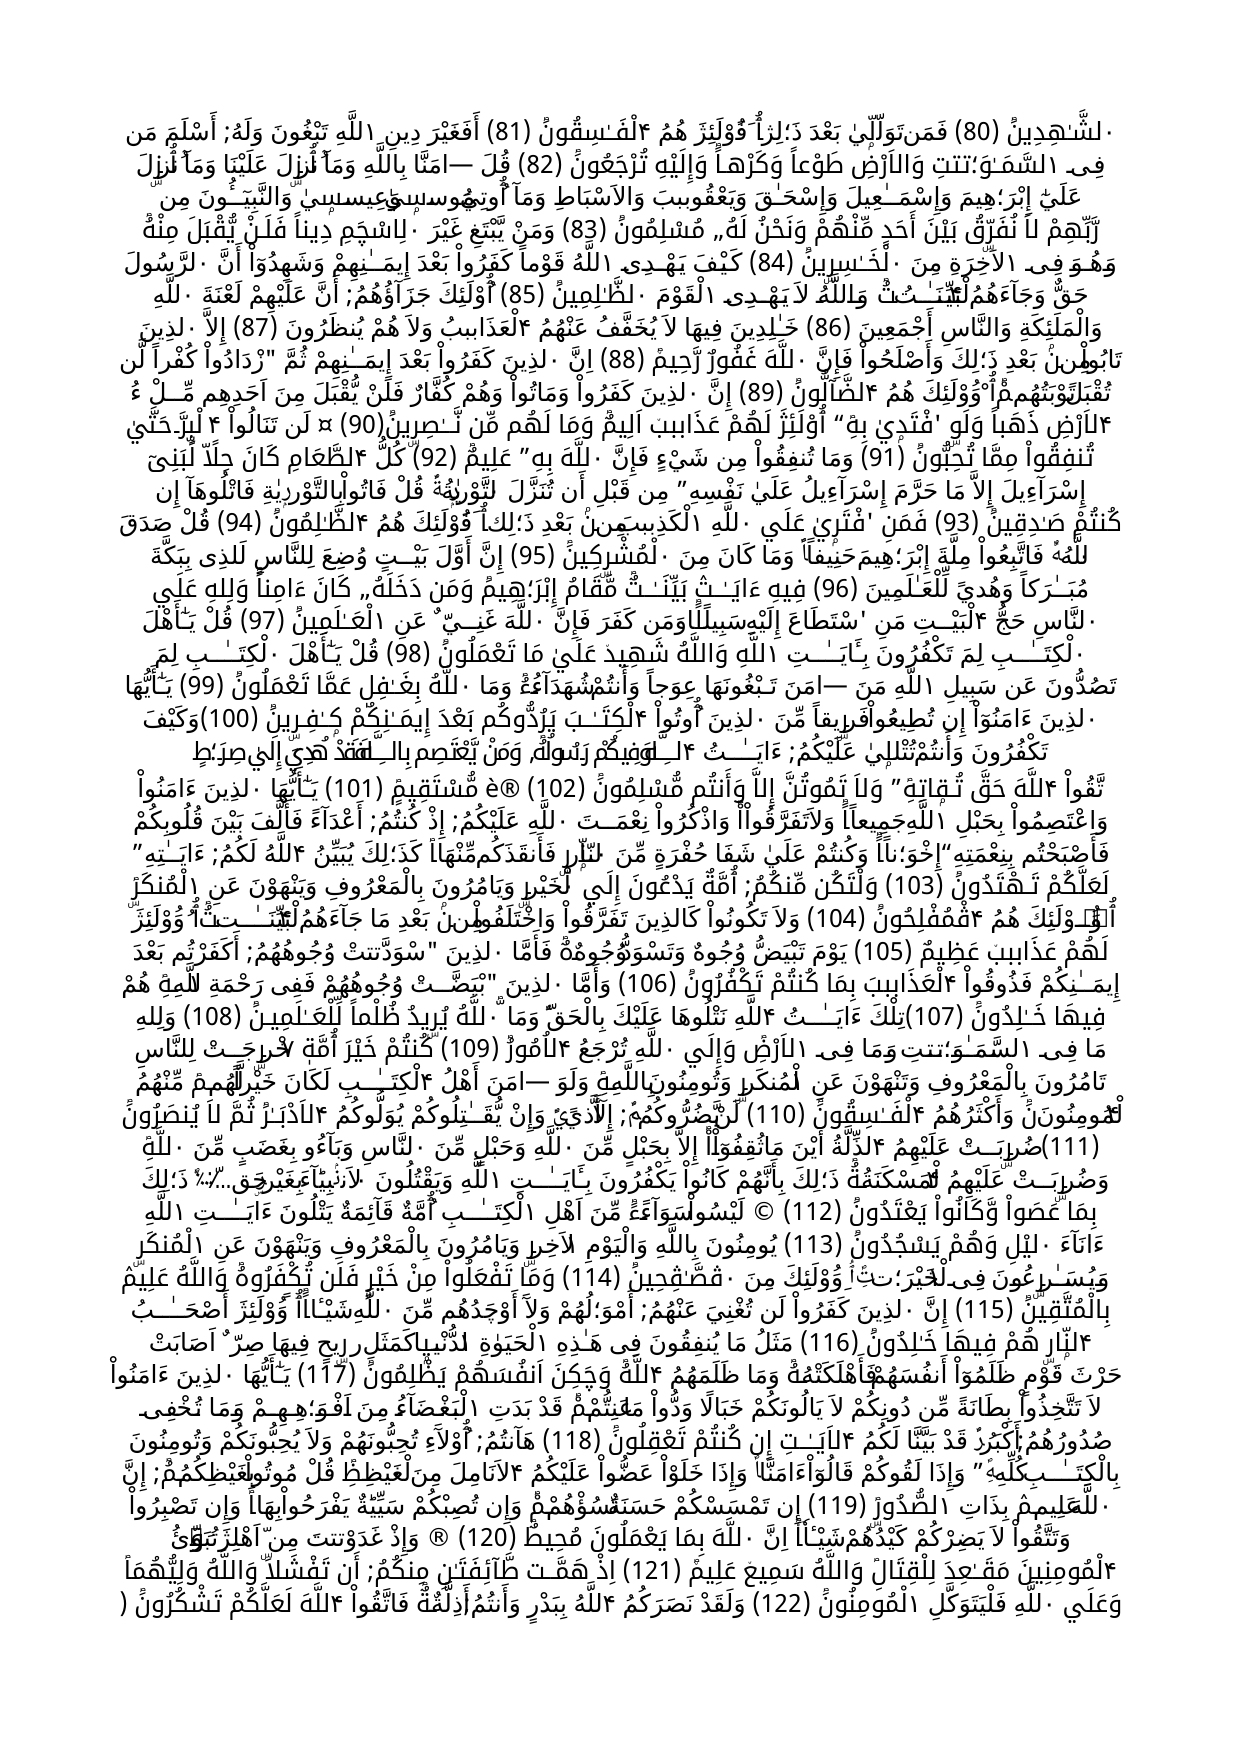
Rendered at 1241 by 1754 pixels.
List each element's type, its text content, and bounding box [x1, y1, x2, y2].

text بِسْمِ ۱للَّهِ ۱لرَّحْمَـٰنِ ۱لرَّحِيمِ أَلَٓـم؋ّٓؐ ۰للَّهُ لآَ إِچَهَ إِلاَّ هُوَؐ ۰لْحَيُّ ۴لْقَيُّومُ (1) نَزَّلَ عَلَيْكَ ۰لْكِتَــٰــبَ بِالْحَقِّ مُصَدِّقاً لِّمَا بَيْنَ يَدَيْهِؐ وَأَنزَلَ ۰لتَّوْرۭيٰةَ وَالِانجِيلَ (2) مِن قَبْـلُ هُديً لِّلنَّاسِ وَأَنزَلَ ۰لْفُرْقَانَؐ (3) إِنَّ ۰لذِينَ كَفَرُواْ بِـَٔايَــٰــتِ ۱للَّهِ لَهُمْ عَذَابٌ شَدِيدٌؐ وَاللَّهُ عَزۣيزٌ ذُو èنتِقَامٖؐ (4) ® اِنَّ ۰للَّهَ لاَ يَخْفۭيٰ عَلَيْهِ شَىْءٌ فِى ۱لاَرْضِ وَلاَ فِى ۱لسَّمَآءِؐ (5) هُوَ ۰ﻟ﮲ يُصَوّۣرُكُمْ فِى ۱لاَرْحَامِ كَيْفَ يَشَآءُؐ لآَ إِچَهَ إِلاَّ هُوَؐ ۰لْعَزۣيزُ ۴لْحَكِيمُؐ (6) هُوَ ۰ﻟـذِىٓ أَنزَلَ عَلَيْكَ ۰لْكِتَــٰــبَ مِنْهُؐ ءَايَــٰــتٌ مُّحْكَمَــٰــت٘ هُنَّ ٱُمُّ ۴لْكِتَــٰــبِ وَٱُخَرُ مُتَشَــٰبِهَــٰــتٌؐ فَأَمَّا ۰لذِينَ فِى قُلُوبِهِمْ زَيْغٌ فَيَتَّبِعُونَ مَا تَشَــٰبَهَ مِنْهُ èبْتِغَآءَ ۰لْفِتْنَةِ وَابْتِغَآءَ تَاوۣيلِهِؐ” وَمَايَعْلَمُ تَاوۣيلَهُ; إِلاَّ ۰للَّهُؐ وَالرَّ؛سِخُونَ فِى ۱لْعِلْمِ يَقُولُونَ ءَامَنَّا بِهِ” كُلٌّ مِّنْ عِندِ رَبِّنَاؐ وَمَا يَذَّكَّرُ إِلٓاَّ ٱُوْلُواْ ۴لاَلْبَــٰــبِؐ (7) رَبَّنَا لاَ تُزۣغْ قُلُوبَنَا بَعْدَ إِذْ هَدَيْتَنَا وَهَبْ لَنَا مِن لَّدُنكَ رَحْمَةٗؐ اِنَّكَ أَنــتَ ۰لْوَهَّابُؐ (8) رَبَّنَآ إِنَّكَ جَامِعُ ۴لنَّاسِ لِيَوْمٍ لاَّ رَيْبَ فِيهِؐ إِنَّ ۰للَّهَ لاَ يُخْلِفُ ۴لْمِيعَادَؐ (9) إِنَّ ۰لذِينَ كَفَرُواْ لَن تُغْنِيَ عَنْهُمُ; أَمْوَ؛لُهُمْ وَلآَ أَوْچَدُهُم مِّنَ ۰للَّهِ شَيْـٔاًؐ وَٱُوْلَئِكَ هُمْ وَقُودُ ۴لنّۭارۣ (10) كَدَأْبِ ءَالِ فِرْعَوْنَؐ وَالذِينَ مِن قَبْلِهِمْ كَذَّبُواْ بِـَٔايَــٰتِنَا فَأَخَذَهُمُ ۴للَّهُ بِذُنُوبِهِمْؐ وَاللَّهُ شَدِيدُ ۴لْعِقَابِؐ (11) قُل لِّلذِينَ كَفَرُواْ سَتُغْلَبُونَ وَتُحْشَرُونَ إِلَيٰ جَهَنَّمَؐ وَبِيـسَ ۰لْمِهَادُؐ (12) قَدْ كَانَ لَكُمُ; ءَايَةٌ فِى فِيؕتَيْنِ 'لْتَقَتَاؐ فِيؕةٌ تُقَــٰتِلُ فِى سَبِيـلِ ۱للَّهِ وَٱُخْرۭيٰ كَافِرَةٌ تَرَوْنَهُم مِّثْلَيْهِمْ رَأْيَ ۰لْعَيْنِؐ وَاللَّهُ يُوَ۬يِّدُ بِنَصْرۣهِ” مَنْ يَّشَآءُؐ ﹹنَّ فِى ذَ؛لِكَ لَعِبْرَةً لُءِّوْلِى ۱لاَبْصۭـٰـرۣؐ (13) زُيِّنَ لِلنَّاسِ حُبُّ ۴لشَّهَوَ؛تتتِ مِنَ ۰لنِّسَآءِ وَالْبَنِينَ وَالْقَنَــٰطِيرۣ ۱لْمُقَنطَرَةِ مِنَ ۰لذَّهَــبِ وَالْفِضَّةِ وَالْخَيْلِ ۱لْمُسَوَّمَةِ وَالاَنْعَــٰمِ وَالْحَرْثِؐ ذَ؛لِژَ مَتَــٰعُ ۴لْحَـيَـوٰةِ ۱لدُّنْـيۭـاؐ وَاللَّهُ عِندَهُ„ حُسْنُ ۴لْمَــَٔـابببِؐ (14) ¤ قُلَ اَوْ°نَبِّيؖكُم بِخَيْرٍ مِّن ذَ؛لِكُمْؐ لِلذِينَ "تَّقَوْاْ عِندَ رَبِّهِمْ جَنَّــٰـــتٌ تَجْرۣى مِن تَحْتِهَا ۰لاَنْهَــٰرُ خَــٰلِدِينَ فِيهَا وَأَزْوَ؛جٌ مُّطَهَّرَةٌ وَرۣضْوَ؛نٌ مِّنَ ۰للَّهِؐ وَاللَّهُ بَصِيرٛ بِالْعِبَادِؐ (15) ۱لذِينَ يَقُولُونَ رَبَّنَآ إِنَّنَآ ءَامَنَّا فَاغْفِرْ لَنَا ذُنُوبَنَا وَقِنَا عَذَابَ ۰لنّۭارۣؐ (16) ۱لصَّــٰبِرۣينَ وَالصَّــٰدِقِينَ وَالْقَــٰنِتِينَ وَالْمُنفِقِينَ وَالْمُسْتَغْفِـرۣينَ بِالاَسْحۭارۣؐ (17) شَهِدَ ۰للَّهُ أَنَّهُ„ لآَ إِچَهَ إِلاَّ هُوَ وَالْمَلَئِكَةُ وَٱُوْلُواْ ۴لْعِلْمِ قَآئِماَۢ بِالْقِسْطِؐ لآَ إِچَهَ إِلاَّ هُوَؐ ۰لْعَزۣيزُ ۴لْحَكِيمُؐ (18) إِنَّ ۰لدِّينَ عِندَ ۰للَّهِ ۱لِاسْچَمُؐ وَمَا "خْتَلَفَ ۰لذِينَ ٱُوتُواْ ۴لْكِتَــٰــبَ إِلاَّ مِنۢ بَعْدِ مَا جَآءَهُمُ ۴لْعِلْمُؐ بَغْياَۢ بَيْنَهُمْؐ وَمَنْ يَّكْفُرْ بِـَٔايَــٰــتِ ۱للَّهِ فَإِنَّ ۰للَّهَ سَرۣيعُ ۴لْحِسَابببِؐ (19) فَإِنْ حَآجُّوكَ فَقُلَ اَسْلَمْــتُ وَجْهِيَ لِلهِ وَمَنِ 'تَّبَعَنِؐ” وَقُل لِّلذِينَ ٱُوتُواْ ۴لْكِتَــٰــبَ وَالاُمِّيِّـﯧنَ ءَآسْلَمْتُمْؐ فَإِنَ اَسْلَمُواْ فَقَدِ 'هْتَدَواْؐ وَّإِن تَوَلَّوْاْ فَإِنَّمَا عَلَيْكَ ۰لْبَچَغُؐ وَاللَّهُ بَصِيرٛ بِالْعِبَادِؐ (20) إِنَّ ۰لذِينَ يَكْفُرُونَ بِـَٔايَــٰــتِ ۱للَّهِ وَيَقْتُلُونَ ۰لنَّبِيٓــٕـﯧنَ بِغَيْرۣ حَقٍّ وَيَقْتُلُونَ۰لذِينَ يَامُرُونَ بِالْقِسْطِ مِنَ ۰لنَّاسِ فَبَشِّرْهُم بِعَذَابٖ اَلِيمٖؐ (21) ۷وْلَئِكَ ۰لذِينَ حَبِطَــتَ اَعْمَـٰلُهُمْ فِى ۱لدُّنْيۭا وَالاَخِرَةِؐ وَمَا لَهُم مِّن نَّــٰصِرۣينَؐ (22) ® أَلَمْ تَرَ إِلَي ۰لذِينَ ٱُوتُواْ نَصِيباً مِّنَ ۰لْكِتَــٰــبِ يُدْعَوْنَ إِلَيٰ كِتَــٰــبِ ۱للَّهِ ڤِيَحْكُمَ بَيْنَهُمْ ثُمَّ يَتَوَلّۭيٰ فَرۣيقٌ مِّنْهُمْ وَهُم مُّعْرۣضُونَؐ (23) ذَ؛لِكَ بِأَنَّهُمْ قَالُواْ لَن تَمَسَّنَا ۰لنَّارُ إِلٓاَّ أَيَّاماً مَّعْدُودَ؛تتتٍ وَغَرَّهُمْ فِى دِينِهِم مَّا كَانُواْ يَفْتَرُونَؐ (24) فَكَيْفَ إِذَا جَمَعْنَــٰهُمْ لِيَوْمٍ لاَّ رَيْــبَ فِيهِ وَوُفِّيَــتْ كُلُّ نَفْسٍ مَّا كَسَبَــتْ وَهُمْ لاَ يُظْلَمُونَؐ (25) قُلِ ۱للَّهُمَّ مَـٰلِكَ ۰لْمُلْكِ تُوتِى ۱لْمُلْكَ مَن تَشَآءُ وَتَنزۣعُ ۴لْمُلْژَ مِمَّن تَشَآءُ وَتُعِزُّ مَن تَشَآءُ وَتُذِلُّ مَن تَشَآءُ بِيَدِكَ ۰لْخَيْرُؐ إِنَّكَ عَلَيٰ كُلِّ شَيْءٍ قَدِيرٌؐ (26) تُولِـجُ ۴ليْلَ فِى ۱لنَّهۭارۣ وَتُولِـجُ ۴لنَّهَارَ فِى ۱ليْلِ وَتُخْرۣجُ ۴لْحَيَّ مِنَ ۰لْمَيِّــتِ وَتُخْرۣجُ ۴لْمَيِّــتَ مِنَ ۰لْحَيِّ وَتَرْزُقُ مَن تَشَآءُ بِغَيْرۣ حِسَابببٍؐ (27) لاَّ يَتَّخِذِ ۱لْمُومِنُونَ ۰لْكۭـٰفِـرۣينَ أَوْلِيَآءَ مِن دُونِ ۱لْمُومِنِينَؐ وَمَنْ يَّفْعَلْ ذَ؛لِكَ فَلَيْسَ مِنَ ۰للَّهِ فِى شَيْءٖ اِلٓاَّ أَن تَـتَّـقُواْ مِنْهُمْ تُـقۭـيٰةًؐ وَيُحَــذِّرُكُـمُ ۴للَّهُ نَـفْـسَهُؐ,وَإِلَي ۰للَّهِ ۱لْمَصِيرُؐ (28) قُلِ اِن تُخْفُواْ مَا فِى صُدُورۣكُمُ; أَوْ تُبْدُوهُ يَعْلَمْهُ ۴للَّهُؐ وَيَعْلَمُ مَا فِى ۱لسَّمَـٰوَ؛تِ وَمَا فِى ۱لاَرْضِؐ وَاللَّهُ عَلَيٰ كُلِّ شَيْءٍ قَدِيرٌؐ (29) يَوْمَ تَجِدُ كُلُّ نَفْسٍ مَّا عَمِلَتْ مِنْ خَيْرٍ مُّحْضَراًؐ وَمَا عَمِلَــتْ مِن سُوٓءٍ تَوَدُّ لَوَ اَنَّ بَيْنَهَا وَبَيْنَهُ; أَمَداَۢ بَعِيداًؐ وَيُحَذِّرُكُمُ ۴للَّهُ نَفْسَهُؐ, وَاللَّهُ رَءُوفٛ بِالْعِبَادِؐ (30) قُلِ اِن كُنتُمْ تُحِبُّونَ ۰للَّهَ فَاتَّبِعُونِى يُحْبِبْكُمُ ۴للَّهُ وَيَغْفِرْ لَكُمْ ذُنُوبَكُمْؐ وَاللَّهُ غَفُورٌ رَّحِيمٌؐ (31) قُلَ اَطِيعُواْ ۴للَّهَ وَالرَّسُولَؐ فَإِن تَوَلَّوْاْ فَإِنَّ ۰للَّهَ لاَ يُحِــبُّ ۴لْكۭـٰفِـرۣينَؐ (32) © إِنَّ ۰للَّهَ "صْطَفۭيٰٓ ءَادَمَ وَنُوحاً وَءَالَ إِبْرَ؛هِيمَ وَءَالَ عِمْرَ؛نَ عَلَي ۰لْعَـٰلَمِينَ (33) ذُرّۣيَّةَۢ بَعْضُهَا مِنۢ بَعْضٍؐ وَاللَّهُ سَمِيع٘ عَلِيم٘ؐ (34) اِذْ قَالَــتِ 'مْرَأَتتتُ عِمْرَ؛نَ رَبِّ إِنِّى نَذَرْتُ لَكَ مَا فِى بَطْنِى مُحَرَّراً فَتَقَبَّلْ مِنِّيَؐ إِنَّكَ أَنتَ ۰لسَّمِيعُ ۴لْعَلِيمُؐ (35) فَلَمَّا وَضَعَتْهَا قَالَــتْ رَبببِّ إِنِّى وَضَعْتُهَآ ٱُنثۭيٰ وَاللَّهُ أَعْلَمُ بِمَا وَضَعَــتْؐ وَلَيْسَ ۰لذَّكَرُ كَالاُنثۭيٰؐ وَإِنِّى سَمَّيْتُهَا مَرْيَمَؐ وَإِنِّيَ ٱُعِيذُهَا بِكَ وَذُرّۣيَّتَهَا مِنَ ۰لشَّيْطَـٰنِ ۱لرَّجِيمِؐ (36) فَتَقَبَّلَهَا رَبُّهَا بِقَبُولٖ حَسَنٍ وَأَنۢبَتَهَا نَبَاتاٗ حَسَناًؐ وَكَفَلَهَا زَكَرۣيَّآءُؐ كُلَّمَا دَخَلَ عَلَيْهَا زَكَرۣيَّآءُ ۴ڤْمِحْرَابببَ وَجَدَ عِندَهَا رۣزْقاًؐ قَالَ يَـٰمَرْيَمُ أَنّۭيٰ لَكِ هَـٰذَاؐ قَالَتْ هُوَ مِنْ عِندِ ۱للَّهِؐ إِنَّ ۰للَّهَ يَرْزُقُ مَنْ يَّشَآءُ بِغَيْرۣ حِسَابببٖؐ (37) هُنَالِكَ دَعَا زَكَرۣيَّآءُ رَبَّهُؐ, قَالَ رَبببِّ هَــبْ لِى مِن لَّدُنكَ ذُرّۣيَّةً طَيِّبَةٗ اِنَّكَ سَمِيعُ ۴لدُّعَآءِؐ (38) فَنَادَتْهُ ۴لْمَلَئِكَةُ وَهُوَ قَآئِمٌ يُصَلِّى فِى ۱ڤْمِحْرَابِ أَنَّ ۰للَّهَ يُبَشِّرُكَ بِيَحْيۭيٰ مُصَدِّقاَۢ بِكَلِمَةٍ مِّنَ ۰للَّهِ وَسَيِّداً وَحَصُوراً وَنَبِيٓـــٔاً مِّنَ ۰ڤصَّـٰڤِحِينَؐ (39) قَالَ رَبِّ أَنّۭيٰ يَكُونُ لِى غُچَمٌ وَقَدْ بَلَغَنِيَ ۰لْكِبَرُ وَامْرَأَتِى عَاقِرٌؐ قَالَ كَذَ؛لِكَؐ ۰للَّهُ يَفْعَلُ مَا يَشَآءُؐ (40) قَالَ رَبببِّ 'جْعَل لِّيَ ءَايَةًؐ قَالَ ءَايَتُكَ أَلاَّ تُكَلِّمَ ۰لنَّاسَ ثَـچَثَةَ أَيَّامٖ اِلاَّ رَمْزاًؐ وَاذْكُر رَّبَّكَ كَثِيراً وَسَبِّحْ بِالْعَشِيِّ وَالِابْكۭــٰـرۣؐ (41) ® وَإِذْ قَالَــتِ ۱لْمَلَئِكَةُ يَــٰمَرْيَمُ إِنَّ ۰للَّهَ "صْطَفۭيٰكِ وَطَهَّرَكِ وَاصْطَفۭيٰكِ عَلَيٰ نِسَآءِ ۱لْعَـٰلَمِينَؐ (42) يَــٰمَرْيَمُ ۶قْنُتِى لِرَبِّكِ وَاسْجُدِى وَارْكَعِى مَعَ ۰لرَّ؛كِعِينَؐ (43) ذَ؛لِژَ مِنَ اَنۢبَآءِ ۱لْغَيْــبِ نُوحِيهِ إِلَيْكَؐ وَمَا كُنــتَ لَدَيْهِمُ; إِذْ يُلْقُونَ أَقْـچَـمَهُمُ; أَيُّهُمْ يَكْفُلُ مَرْيَمَؐ وَمَا كُنــتَ لَدَيْهِمُ; إِذْ يَخْتَصِمُونَ (44) إِذْ قَالَــتِ ۱لْمَلَئِكَةُ يَــٰمَرْيَمُ إِنَّ ۰للَّهَ يُبَشِّرُكِ بِكَلِمَةٍ مِّنْهُؐ èسْمُهُ ۴ڤْمَسِيحُ عِيسَي "بْنُ مَرْيَمَ وَجِيهاً فِى ۱لدُّنْيۭا وَالاَخِرَةِ وَمِنَ ۰لْمُقَرَّبِينَؐ (45) وَيُكَلِّمُ ۴لنَّاسَ فِى ۱لْمَهْدِ وَكَهْلًؐا وَمِنَ ۰ڤصَّـٰڤِحِيـنَؐ (46) قَالَتْ رَبببِّ أَنّۭيٰ يَكُونُ لِى وَلَدٌ وَلَمْ يَمْسَسْنِى بَشَرٌؐ قَالَ كَذَ؛لِكِؐ ۱للَّهُ يَخْلُقُ مَا يَشَآءُؐ ﹹذَا قَضۭـيٰٓ أَمْراً فَإِنَّمَا يَقُولُ لَهُ„ كُنؐ فَيَكُونُؐ (47) وَيُعَلِّمُهُ ۴لْكِتَــٰــبَ وَالْحِكْمَةَ وَالتَّوْرۭيٰةَ وَالِانجِيلَ وَرَسُولٗا اِلَيٰ بَنِىٓ إِسْرَآءِيلَ أَنِّى قَدْ جِيؔتُكُم بِـَٔايَةٍ مِّن رَّبِّكُمُؐ; إِنِّيَ أَخْلُقُ لَكُم مِّـنَ ۰لطِّينِ كَهَيْـَٔةِ ۱لطَّيْرۣ فَأَنفُخُ فِيهِ فَيَــكُونُ طَـٰٓئِــراَۢ بِـإِذْنِ ۱للَّهِؐ وَٱُبْــرۣىُٔ ۴لاَكْــمَــهَ وَالاَبْرَصَ وَٱُحْىِ ۱لْمَوْتۭيٰ بِإِذْنِ ۱للَّهِؐ وَٱُنَبِّيؖكُم بِمَا تَاكُلُونَ وَمَا تَدَّخِرُونَ فِى بُيُوتِكُمُؐ; إِنَّ فِى ذَ؛لِكَ ءَلاَيَةً لَّكُمُ; إِن كُنتُم مُّومِنِينَؐ (48) وَمُصَدِّقاً لِّمَا بَيْنَ يَدَيَّ مِنَ ۰لتَّوْرۭيٰةِ وَ لُءِحِلَّ لَكُم بَعْضَ ۰ﻟ﮲ حُرّۣمَ عَلَيْكُمْؐ وَجِيؔتُكُم بِـــَٔايَةٍ مِّن رَّبِّكُمْؐ فَاتَّقُواْ ۴للَّهَ وَأَطِيعُونِؐ (49) إِنَّ ۰للَّهَ رَبِّى وَرَبُّكُمْ فَاعْبُدُوهُؐ هَـٰذَا صِرَ؛طٌ مُّسْتَقِيمٌؐ (50) ¥ فَلَمَّآ أَحَسَّ عِيسۭيٰ مِنْهُمُ ۴لْكُفْرَ قَالَ مَنَ اَنصَارۣيَ إِلَي ۰للَّهِؐ قَالَ ۰لْحَوَارۣيُّونَ نَحْنُ أَنصَارُ ۴للَّهِؐ ءَامَنَّا بِاللَّهِ وَاشْهَدْ بِأَنَّا مُسْلِمُونَؐ (51) رَبَّـنَـآ ءَامَنَّا بِمَــآ أَنزَلْــتَ وَاتَّبَعْنَا ۰لرَّسُولَ فَاكْتُبْنَا مَعَ ۰لشَّـٰهِدِينَؐ (52) وَمَكَرُواْ وَمَكَرَ ۰للَّهُؐ وَاللَّهُ خَيْرُ ۴لْمَـٰكِرۣينَؐ (53) إِذْ قَالَ ۰للَّهُ يَـٰعِيسۭيٰٓ إِنِّى مُتَوَفِّيكَ وَرَافِعُكَ إِلَيَّ وَمُطَهِّرُكَ مِنَ ۰لذِينَ كَفَرُواْؐ وَجَاعِلُ ۴لذِينَ "تَّبَعُوكَ فَوْقَ ۰لذِينَ كَفَرُوٓاْ إِلَيٰ يَوْمِ ۱لْقِيَــٰمَةِؐ ثُمَّ إِلَيَّ مَرْجِعُكُمْ فَأَحْكُمُ بَيْنَكُمْ فِيمَا كُنتُمْ فِيهِ تَخْتَلِفُونَؐ (54) فَأَمَّا ۰لذِينَ كَفَرُواْ فَٱُعَذِّبُهُمْ عَذَاباً شَدِيداً فِى ۱لدُّنْيۭا وَالاَخِرَةِؐ وَمَا لَهُم مِّن نَّــٰصِرۣينَؐ (55) وَأَمَّا ۰لذِينَ ءَامَنُواْ وَعَمِلُواْ ۴ڤصَّـٰڤِحَـٰــتِ فَنُوَفِّيهِمُ; ٱُجُورَهُمْؐ وَاللَّهُ لاَ يُحِــبُّ ۴لظَّـٰلِمِينَؐ (56) ذَ؛لِكَ نَتْلُوهُ عَلَيْكَ مِنَ ۰لاَيَــٰــتِ وَالذِّكْرۣ ۱لْحَكِيمِؐ (57) إِنَّ مَثَلَ عِيسۭيٰ عِندَ ۰للَّهِ كَمَثَلِ ءَادَمَؐ خَلَقَهُ„ مِن تُرَابببٍ ثُمَّ قَالَ لَهُ„ كُنؐ فَيَكُونُؐ (58) ۴لْحَقُّ مِن رَّبِّژَؐ فَلاَ تَكُن مِّنَ ۰لْمُمْتَرۣينَؐ (59) فَمَنْ حَآجَّكَ فِيهِ مِنۢ بَعْدِ مَا جَآءَكَ مِنَ ۰لْعِلْمِ فَقُلْ تَعَالَوْاْ نَدْعُ أَبْنَآءَنَا وَأَبْنَآءَكُمْ وَنِسَآءَنَا وَنِسَآءَكُمْ وَأَنفُسَنَا وَأَنفُسَكُمْ ثُمَّ نَبْتَهِلْ فَنَجْعَل لَّعْنَــتَ ۰للَّهِ عَلَي ۰لْكَـٰذِبِينَؐ (60) إِنَّ هَــٰذَا لَهُوَ ۰لْقَصَصُ ۴لْحَقُّؐ وَمَا مِنِ اِچَهٖ اِلاَّ ۰للَّهُؐ وَإِنَّ ۰للَّهَ لَهُوَ ۰لْعَزۣيزُ ۴لْحَكِيمُؐ (61) فَإِن تَوَلَّوْاْ فَإِنَّ ۰للَّهَ عَلِيمٛ بِالْمُفْسِدِينَؐ (62) ® قُلْ يَـٰٓأَهْلَ ۰لْكِتَــٰــبِ تَعَالَوۣاْ اِلَيٰ كَلِمَةٍ سَوَآءٙ بَيْنَنَا وَبَيْنَكُمُ; أَلاَّ نَعْبُدَ إِلاَّ ۰للَّهَ وَلاَ نُشْرۣژَ بِهِ” شَيْـٔاً وَلاَ يَتَّخِذَ بَعْضُنَا بَعْضاٗ اَرْبَاباً مِّن دُونِ ۱للَّهِؐ فَإِن تَوَلَّوْاْ فَقُولُواْ ۵شْهَدُواْ بِأَنَّا مُسْلِمُونَؐ (63) يَـٰٓأَهْلَ ۰لْكِتَـــٰـــبِ لِمَ تُحَآجُّونَ فِىٓ إِبْرَ؛هِيمَؐ وَمَآ ٱُنزۣلَــتِ ۱لتَّوْرۭيٰةُ وَالِانجِيلُ إِلاَّ مِنۢ بَعْدِهِؐ“ أَفَلاَ تَعْقِلُونَؐ (64) هَآنتُمْ هَـٰٓؤُلآَءِ حَـٰجَجْتُمْ فِيمَا لَكُم بِهِ” عِلْمٌ فَلِمَ تُحَآجُّونَ فِيمَا لَيْسَ لَكُم بِهِ” عِلْمٌؐ وَاللَّهُ يَعْلَمُؐ وَأَنتُمْ لاَ تَعْلَمُونَؐ (65) مَا كَانَ إِبْرَ؛هِيمُ يَهُودِيّاً وَلاَ نَصْرَانِيّاً وَچَكِن كَانَ حَنِيفاً مُّسْلِماًؐ وَمَا كَانَ مِنَ ۰لْمُشْرۣكِينَؐ (66) إِنَّ أَوْلَي ۰لنَّاسِ بِإِبْرَ؛هِيمَ لَلذِينَ "تَّبَعُوهُ وَهَـٰذَا ۰لنَّبِىٓءُ وَالذِينَ ءَامَنُواْؐ وَاللَّهُ وَلِيُّ ۴لْمُومِنِينَؐ (67) وَدَّتتت طَّآئِفَةٌ مِّنَ اَهْلِ ۱لْكِتَــٰــبِ لَوْ يُضِلُّونَكُمْؐ وَمَا يُضِلُّونَ إِلٓاَّ أَنفُسَهُمْ وَمَا يَشْعُرُونَؐ (68) يَـٰٓأَهْلَ ۰لْكِتَــٰــبِ لِمَ تَكْفُرُونَ بِـَٔايَــٰــتِ ۱للَّهِ وَأَنتُمْ تَشْهَدُونَؐ (69) يَـٰٓأَهْلَ ۰لْكِتَــٰــبِ لِمَ تَلْبِسُونَ ۰لْحَقَّ بِالْبَـٰطِلِ وَتَكْتُمُونَ ۰لْحَقَّ وَأَنتُمْ تَعْلَمُونَؐ (70) وَقَالَــت طَّآئِفَةٌ مِّنَ اَهْلِ ۱لْكِتَـٰــبِ ءَامِنُواْ بِاﻟـذِىٓ ٱُنزۣلَ عَلَي ۰لذِينَ ءَامَنُواْ وَجْهَ ۰لنَّهۭارۣ وَاكْفُرُوٓاْ ءَاخِرَهُ„ لَعَلَّهُمْ يَرْجِعُونَؐ (71) وَلاَ تُومِنُوٓاْ إِلاَّ لِمَن تَـبِعَ دِينَكُمْؐ قُلِ اِنَّ ۰لْهُدۭيٰ هُدَي ۰للَّهِ أَنْ يُّوتۭيٰٓ أَحَدٌ مِّثْلَ مَآ ٱُوتِيتُمُ; أَوْ يُحَآجُّوكُمْ عِندَ رَبِّكُمْؐ قُلِ اِنَّ ۰لْفَضْلَ بِيَدِ ۱للَّهِؐ يُوتِيهِ مَنْ يَّشَآءُؐ وَاللَّهُ وَ؛سِع٘ عَلِيمٌؐ (72) يَخْتَصُّ بِرَحْمَتِهِ” مَنْ يَّشَآءُؐ وَاللَّهُ ذُو ۴لْفَضْلِ ۱لْعَظِيمِؐ (73) © وَمِنَ اَهْلِ ۱لْكِتَـٰــبِ مَنِ اِن تَامَنْهُ بِقِنطۭارٍ يُوَ۬دِّهِ“ إِلَيْكَؐ وَمِنْهُم مَّنِ اِن تَامَنْهُ بِدِينۭارٍ لاَّ يُوَ۬دِّهِ“ إِلَيْكَ إِلاَّ مَا دُمْــتَ عَلَيْهِ قَآئِماًؐ ذَ؛لِكَ بِأَنَّهُمْ قَالُواْ لَيْسَ عَلَيْنَا فِى ۱لاُمِّيِّـﯧنَ سَبِيلٌؐ وَيَقُولُونَ عَلَي ۰للَّهِ ۱لْكَذِبببَ وَهُمْ يَعْلَمُونَؐ (74) بَلۭيٰ مَنَ اَوْفۭيٰ بِعَهْدِهِ” وَاتَّقۭيٰ فَإِنَّ ۰للَّهَ يُحِــبُّ ۴لْمُتَّقِينَؐ (75) إِنَّ ۰لذِينَ يَشْتَرُونَ بِعَهْدِ ۱للَّهِ وَأَيْمَـٰنِهِمْ ثَمَناً قَلِيلٗا ۷وْلَئِكَ لاَ خَچَقَ لَهُمْ فِى ۱لاَخِرَةِ وَلاَ يُكَلِّمُهُمُ ۴للَّهُ وَلاَ يَنظُرُ إِلَيْهِمْ يَوْمَ ۰لْقِيَــٰمَةِ وَلاَ يُزَكِّيهِمْؐ وَلَهُمْ عَذَاببب٘ اَلِيمٌؐ (76) وَإِنَّ مِنْهُمْ لَفَرۣيقاً يَلْوُﹼنَ أَلْسِنَتَهُم بِالْكِتَـــٰــبِ ڤِتَحْسِبُوهُ مِنَ ۰لْكِتَــٰــبِ وَمَا هُوَ مِنَ ۰لْكِتَــٰــبِؐ وَيَقُولُونَ هُوَ مِنْ عِندِ ۱للَّهِؐ وَمَا هُوَ مِنْ عِندِ ۱للَّهِؐ وَيَقُولُونَ عَلَي ۰للَّهِ ۱لْكَذِبببَ وَهُمْ يَعْلَمُونَؐ (77) مَا كَانَ لِبَشَر۫ اَنْ يُّوتِيَهُ ۴للَّهُ ۴لْكِتَــٰــبَ وَالْحُكْمَ وَالنُّبُوٓءَةَ ثُمَّ يَقُولَ لِلنَّاسِ كُونُواْ عِبَاداً لِّى مِن دُونِ ۱للَّهِ وَچَكِن كُونُواْ رَبَّـٰنِيِّـﯧنَ بِمَا كُنتُمْ تَعْلَمُونَ ۰لْكِتَـٰــبَ وَبِمَا كُنتُمْ تَدْرُسُونَؐ (78) وَلاَ يَامُرُكُمُ; أَن تَتَّخِذُواْ ۴لْمَلَئِكَةَ وَالنَّبِيٓــٕﯧنَ أَرْبَاباٗؐ اَيَامُرُكُم بِالْكُفْرۣ بَعْدَ إِذَ اَنتُم مُّسْلِمُونَؐ (79) وَإِذَ اَخَذَ ۰للَّهُ مِيثَـٰقَ ۰لنَّبِيٓــٕـﯧنَ لَمَآ ءَاتَيْنَــٰكُم مِّن كِتَــٰــبٍ وَحِكْمَةٍ ثُمَّ جَآءَكُمْ رَسُولٌ مُّصَدِّقٌ لِّمَا مَعَكُمْ لَتُومِنُنَّ بِهِ” وَلَتَنصُرُنَّهُؐ, ® قَالَ ءَآقْرَرْتُمْ وَأَخَذتُّمْ عَلَيٰ ذَ؛لِكُمُ; إِصْرۣىؐ قَالُوٓاْ أَقْرَرْنَاؐ قَالَ فَاشْهَدُواْ وَأَنَا مَعَكُم مِّنَ ۰لشَّـٰهِدِينَؐ (80) فَمَن تَوَلّۭيٰ بَعْدَ ذَ؛لِژَ فَٱُوْلَئِژَ هُمُ ۴لْفَــٰسِقُونَؐ (81) أَفَغَيْرَ دِينِ ۱للَّهِ تَبْغُونَ وَلَهُ; أَسْلَمَ مَن فِى ۱لسَّمَــٰوَ؛تتتِ وَالاَرْضِ طَوْعاً وَكَرْهـاًؐ وَإِلَيْهِ تُرْجَعُونَؐ (82) قُلَ —امَنَّا بِاللَّهِ وَمَآ ٱُنزۣلَ عَلَيْنَا وَمَآ ٱُنزۣلَ عَلَيٰٓ إِبْرَ؛هِيمَ وَإِسْمَــٰعِيلَ وَإِسْحَـٰقَ وَيَعْقُوبببَ وَالاَسْبَاطِ وَمَآ ٱُوتِيَ مُوسۭيٰ وَعِيسۭيٰ وَالنَّبِيٓــُٔونَ مِن رَّبِّهِمْ لاَ نُفَرّۣقُ بَيْنَ أَحَدٍ مِّنْهُمْ وَنَحْنُ لَهُ„ مُسْلِمُونَؐ (83) وَمَنْ يَّبْتَغِ غَيْرَ ۰لِاسْچَمِ دِيناً فَلَـنْ يُّقْبَلَ مِنْهُؐ وَهُوَ فِى ۱لاَخِرَةِ مِنَ ۰لْخَــٰسِرۣينَؐ (84) كَيْفَ يَهْدِى ۱للَّهُ قَوْماً كَفَرُواْ بَعْدَ إِيمَــٰنِهِمْ وَشَهِدُوٓاْ أَنَّ ۰لرَّسُولَ حَقٌّ وَجَآءَهُمُ ۴لْبَيِّنَــٰــتُؐ وَاللَّهُ لاَ يَهْدِى ۱لْقَوْمَ ۰لظَّـٰلِمِينَؐ (85) ٱُوْلَئِكَ جَزَآؤُهُمُ; أَنَّ عَلَيْهِمْ لَعْنَةَ ۰للَّهِ وَالْمَلَئِكَةِ وَالنَّاسِ أَجْمَعِينَ (86) خَـٰلِدِينَ فِيهَا لاَ يُخَفَّفُ عَنْهُمُ ۴لْعَذَابببُ وَلاَ هُمْ يُنظَرُونَ (87) إِلاَّ ۰لذِينَ تَابُواْ مِنۢ بَعْدِ ذَ؛لِكَ وَأَصْلَحُواْ فَإِنَّ ۰للَّهَ غَفُورٌ رَّحِيم٘ؐ (88) اِنَّ ۰لذِينَ كَفَرُواْ بَعْدَ إِيمَــٰنِهِمْ ثُمَّ "زْدَادُواْ كُفْراً لَّن تُقْبَلَ تَوْبَتُهُمْؐ وَٱُوْلَئِكَ هُمُ ۴لضَّآلُّونَؐ (89) إِنَّ ۰لذِينَ كَفَرُواْ وَمَاتُواْ وَهُمْ كُفَّارٌ فَلَنْ يُّقْبَلَ مِنَ اَحَدِهِم مِّــلْ ﺀُ ۴لاَرْضِ ذَهَباً وَلَوۣ 'فْتَدۭيٰ بِهِؐ“ ٱُوْلَئِژَ لَهُمْ عَذَاببب٘ اَلِيمٌؐ وَمَا لَهُم مِّن نَّـــٰصِرۣينَؐ(90) ¤ لَن تَنَالُواْ ۴لْبِرَّ حَتَّيٰ تُنفِقُواْ مِمَّا تُحِبُّونَؐ (91) وَمَا تُنفِقُواْ مِن شَيْءٍ فَإِنَّ ۰للَّهَ بِهِ” عَلِيمٌؐ (92) كُلُّ ۴لطَّعَامِ كَانَ حِلًاّ لِّبَنِىٓ إِسْرَآءِيلَ إِلاَّ مَا حَرَّمَ إِسْرَآءِيلُ عَلَيٰ نَفْسِهِ” مِن قَبْلِ أَن تُنَزَّلَ ۰لتَّوْرۭيٰةُؐ قُلْ فَاتُواْ بِالتَّوْرۭيٰةِ فَاتْلُوهَآ إِن كُنتُمْ صَـٰدِقِينَؐ (93) فَمَنِ 'فْتَرۭيٰ عَلَي ۰للَّهِ ۱لْكَذِبببَ مِنۢ بَعْدِ ذَ؛لِكَ فَٱُوْلَئِكَ هُمُ ۴لظَّـٰلِمُونَؐ (94) قُلْ صَدَقَ ۰للَّهُؐ فَاتَّبِعُواْ مِلَّةَ إِبْرَ؛هِيمَ حَنِيفاًؐ وَمَا كَانَ مِنَ ۰لْمُشْرۣكِينَؐ (95) إِنَّ أَوَّلَ بَيْــتٍ وُضِعَ لِلنَّاسِ لَلذِى بِبَكَّةَ مُبَــٰرَكاً وَهُديً لِّلْعَـٰلَمِينَ (96) فِيهِ ءَايَــٰــتٛ بَيِّنَــٰــتٌؐ مَّقَامُ إِبْرَ؛هِيمَؐ وَمَن دَخَلَهُ„ كَانَ ءَامِناًؐ وَلِلهِ عَلَي ۰لنَّاسِ حَجُّ ۴لْبَيْــتِ مَنِ 'سْتَطَاعَ إِلَيْهِ سَبِيلًؐاوَمَن كَفَرَ فَإِنَّ ۰للَّهَ غَنِــيّﹲ عَنِ ۱لْعَــٰلَمِينَؐ (97) قُلْ يَـٰٓأَهْلَ ۰لْكِتَــٰــبِ لِمَ تَكْفُرُونَ بِـَٔايَــٰــتِ ۱للَّهِ وَاللَّهُ شَهِيد٘ عَلَيٰ مَا تَعْمَلُونَؐ (98) قُلْ يَـٰٓأَهْلَ ۰لْكِتَــٰــبِ لِمَ تَصُدُّونَ عَن سَبِيلِ ۱للَّهِ مَنَ —امَنَ تَـبْغُونَهَا عِوَجاً وَأَنتُمْ شُهَدَآءُؐ وَمَا ۰للَّهُ بِغَــٰفِلٖ عَمَّا تَعْمَلُونَؐ (99) يَـٰٓأَيُّهَا ۰لذِينَ ءَامَنُوٓاْ إِن تُطِيعُواْ فَرۣيقاً مِّنَ ۰لذِينَ ٱُوتُواْ ۴لْكِتَــٰــبَ يَرُدُّوكُم بَعْدَ إِيمَــٰنِكُمْ كۭــٰفِـرۣينَؐ (100)وَكَيْفَ تَكْفُرُونَ وَأَنتُمْ تُتْلۭيٰ عَلَيْكُمُ; ءَايَــٰــتُ ۴للَّهِ وَفِيكُمْ رَسُولُهُؐ, وَمَنْ يَّعْتَصِم بِاللَّهِ فَقَدْ هُدِيَ إِلَيٰ صِرَ؛طٍ مُّسْتَقِيمٍؐ (101) يَـٰٓأَيُّهَا ۰لذِينَ ءَامَنُواْ èتَّقُواْ ۴للَّهَ حَقَّ تُـقۭاتِهِؐ” وَلاَ تَمُوتُنَّ إِلاَّ وَأَنتُم مُّسْلِمُونَؐ (102) ® وَاعْتَصِمُواْ بِحَبْلِ ۱للَّهِ جَمِيعاًؐ وَلاَ تَفَرَّقُواْؐ وَاذْكُرُواْ نِعْمَــتَ ۰للَّهِ عَلَيْكُمُ; إِذْ كُنتُمُ; أَعْدَآءً فَأَلَّفَ بَيْنَ قُلُوبِكُمْ فَأَصْبَحْتُم بِنِعْمَتِهِ“ إِخْوَ؛ناًؐ وَكُنتُمْ عَلَيٰ شَفَا حُفْرَةٍ مِّنَ ۰لنّۭارۣ فَأَنقَذَكُم مِّنْهَاؐ كَذَ؛لِكَ يُبَيِّنُ ۴للَّهُ لَكُمُ; ءَايَــٰتِهِ” لَعَلَّكُمْ تَـهْتَدُونَؐ (103) وَلْتَكُن مِّنكُمُ; ٱُمَّةٌ يَدْعُونَ إِلَي ۰لْخَيْرۣ وَيَامُرُونَ بِالْمَعْرُوفِ وَيَنْهَوْنَ عَنِ ۱لْمُنكَرۣؐ وَٱُوْلَئِكَ هُمُ ۴ڤْمُفْلِحُونَؐ (104) وَلاَ تَكُونُواْ كَالذِينَ تَفَرَّقُواْ وَاخْتَلَفُواْ مِنۢ بَعْدِ مَا جَآءَهُمُ ۴لْبَيِّنَــٰــتُؐ وَٱُوْلَئِژَ لَهُمْ عَذَاببب٘ عَظِيمٌ (105) يَوْمَ تَبْيَضُّ وُجُوهٌ وَتَسْوَدُّ وُجُوهٌؐ فَأَمَّا ۰لذِينَ "سْوَدَّتتتْ وُجُوهُهُمُ; أَكَفَرْتُم بَعْدَ إِيمَــٰنِكُمْ فَذُوقُواْ ۴لْعَذَابببَ بِمَا كُنتُمْ تَكْفُرُونَؐ (106) وَأَمَّا ۰لذِينَ "بْيَضَّــتْ وُجُوهُهُمْ فَفِى رَحْمَةِ ۱للَّهِؐ هُمْ فِيهَا خَــٰلِدُونَؐ (107)تِلْكَ ءَايَــٰــتُ ۴للَّهِ نَتْلُوهَا عَلَيْكَ بِالْحَقﱢّؐ وَمَا ۰للَّهُ يُرۣيدُ ظُلْماً لِّلْعَــٰلَمِيـنَؐ (108) وَلِلهِ مَا فِى ۱لسَّمَــٰوَ؛تتتِ وَمَا فِى ۱لاَرْضِؐ وَإِلَي ۰للَّهِ تُرْجَعُ ۴لاُمُورُؐ (109) كُنتُمْ خَيْرَ ٱُمَّةٖ ۷خْرۣجَــتْ لِلنَّاسِ تَامُرُونَ بِالْمَعْرُوفِ وَتَنْهَوْنَ عَنِ ۱لْمُنكَرۣ وَتُومِنُونَ بِاللَّهِؐ وَلَوَ —امَنَ أَهْلُ ۴لْكِتَــٰــبِ لَكَانَ خَيْراً لَّهُمؐ مِّنْهُمُ ۴لْمُومِنُونَؐ وَأَكْثَرُهُمُ ۴لْفَــٰسِقُونَؐ (110) لَنْ يَّضُرُّوكُمُؐ; إِلٓاَّ أَذيًؐ وَإِنْ يُّقَــٰتِلُوكُمْ يُوَلُّوكُمُ ۴لاَدْبَــٰرَؐ ثُمَّ لاَ يُنصَرُونَؐ (111) ضُرۣبَــتْ عَلَيْهِمُ ۴لذِّلَّةُ أَيْنَ مَا ثُقِفُوٓاْؐ إِلاَّ بِحَبْلٍ مِّنَ ۰للَّهِ وَحَبْلٍ مِّنَ ۰لنَّاسِ وَبَآءُو بِغَضَبٍ مِّنَ ۰للَّهِؐ وَضُرۣبَــتْ عَلَيْهِمُ ۴لْمَسْكَنَةُؐ ذَ؛لِكَ بِأَنَّهُمْ كَانُواْ يَكْفُرُونَ بِـَٔايَــٰــتِ ۱للَّهِ وَيَقْتُلُونَ ۰لاَنۢبِيؕآءَ بِغَيْرۣ حَق؊ّؐ ذَ؛لِكَ بِمَا عَصَواْ وَّكَانُواْ يَعْتَدُونَؐ (112) © لَيْسُواْ سَوَآءًؐ مِّنَ اَهْلِ ۱لْكِتَــٰــبِ ٱُمَّةٌ قَآئِمَةٌ يَتْلُونَ ءَايَــٰــتِ ۱للَّهِ ءَانَآءَ ۰ليْلِ وَهُمْ يَسْجُدُونَؐ (113) يُومِنُونَ بِاللَّهِ وَالْيَوْمِ ۱لاَخِرۣ وَيَامُرُونَ بِالْمَعْرُوفِ وَيَنْهَوْنَ عَنِ ۱لْمُنكَرۣ وَيُسَــٰرۣعُونَ فِى ۱لْخَيْرَ؛تِؐ وَٱُوْلَئِكَ مِنَ ۰ڤصَّـٰڤِحِينَؐ (114) وَمَا تَفْعَلُواْ مِنْ خَيْرٍ فَلَن تُكْفَرُوهُؐ وَاللَّهُ عَلِيمٛ بِالْمُتَّقِينَؐ (115) إِنَّ ۰لذِينَ كَفَرُواْ لَن تُغْنِيَ عَنْهُمُ; أَمْوَ؛لُهُمْ وَلآَ أَوْچَدُهُم مِّنَ ۰للَّهِ شَيْـٔاًؐ وَٱُوْلَئِژَ أَصْحَــٰــبُ ۴لنّۭارۣ هُمْ فِيهَا خَـٰلِدُونَؐ (116) مَثَلُ مَا يُنفِقُونَ فِى هَـٰذِهِ ۱لْحَيَوٰةِ ۱لدُّنْيۭا كَمَثَلِ رۣيحٍ فِيهَا صِرّﹲ اَصَابَتْ حَرْثَ قَوْمٍ ظَلَمُوٓاْ أَنفُسَهُمْ فَأَهْلَكَتْهُؐ وَمَا ظَلَمَهُمُ ۴للَّهُؐ وَچَكِنَ اَنفُسَهُمْ يَظْلِمُونَؐ (117) يَـٰٓأَيُّهَا ۰لذِينَ ءَامَنُواْ لاَ تَتَّخِذُواْ بِطَانَةً مِّن دُونِكُمْ لاَ يَالُونَكُمْ خَبَالًا وَدُّواْ مَا عَنِتُّمْؐ قَدْ بَدَتِ ۱لْبَغْضَآءُ مِنَ اَفْوَ؛هِهِمْ وَمَا تُخْفِى صُدُورُهُمُ; أَكْبَرُؐ قَدْ بَيَّنَّا لَكُمُ ۴لاَيَــٰــتِ إِن كُنتُمْ تَعْقِلُونَؐ (118) هَآنتُمُ; ٱُوْلآَءِ تُحِبُّونَهُمْ وَلاَ يُحِبُّونَكُمْ وَتُومِنُونَ بِالْكِتَــٰــبِ كُلِّهِؐ” وَإِذَا لَقُوكُمْ قَالُوٓاْ ءَامَنَّاؐ وَإِذَا خَلَوْاْ عَضُّواْ عَلَيْكُمُ ۴لاَنَامِلَ مِنَ ۰لْغَيْظِؐ قُلْ مُوتُواْ بِغَيْظِكُمُؐ; إِنَّ ۰للَّهَ عَلِيمٛ بِذَاتِ ۱لصُّدُورۣؐ (119) إِن تَمْسَسْكُمْ حَسَنَةٌ تَسُؤْهُمْؐ وَإِن تُصِبْكُمْ سَيِّيؕةٌ يَفْرَحُواْ بِهَاؐ وَإِن تَصْبِرُواْ وَتَتَّقُواْ لاَ يَضِرْكُمْ كَيْدُهُمْ شَيْـٔاٗؐ اِنَّ ۰للَّهَ بِمَا يَعْمَلُونَ مُحِيطٌؐ (120) ® وَإِذْ غَدَوْتتتَ مِنَ اَهْلِژَتُبَوّۣىُٔ ۴لْمُومِنِينَ مَقَــٰعِدَ لِلْقِتَالِؐ وَاللَّهُ سَمِيع٘ عَلِيم٘ؐ (121) اِذْ هَمَّــت طَّآئِفَتَـٰنِ مِنكُمُ; أَن تَفْشَلاَ وَاللَّهُ وَلِيُّهُمَاؐ وَعَلَي ۰للَّهِ فَلْيَتَوَكَّلِ ۱لْمُومِنُونَؐ (122) وَلَقَدْ نَصَرَكُمُ ۴للَّهُ بِبَدْرٍ وَأَنتُمُ; أَذِلَّةٌؐ فَاتَّقُواْ ۴للَّهَ لَعَلَّكُمْ تَشْكُرُونَؐ (123) إِذْ تَقُولُ لِلْمُومِنِينَ أَلَـنْ يَّكْفِيَكُمُ; أَنْ يُّمِدَّكُمْ رَبُّكُم بِثَچَثَةِ ءَاچَفٍ مِّنَ ۰لْمَلَئِكَةِ مُنزَلِينَؐ (124) بَلۭيٰٓ إِن تَصْبِرُواْ وَتَتَّقُواْ وَيَاتُوكُم مِّن فَوْرۣهِمْ هَـٰذَا يُمْدِدْكُمْ رَبُّكُم بِخَمْسَةِ ءَاچَفٍ مِّنَ ۰لْمَلَئِكَةِ مُسَوَّمِينَؐ (125) وَمَا جَعَلَهُ ۴للَّهُ إِلاَّ بُشْرۭيٰ لَكُمْ وَلِتَطْمَئِنَّ قُلُوبُكُم بِهِؐ” وَمَا ۰لنَّصْرُ إِلاَّ مِنْ عِندِ ۱للَّهِ ۱لْعَزۣيزۣ ۱لْحَكِيمِ (126) لِيَقْطَعَ طَرَفاً مِّنَ ۰لذِينَ كَفَرُوٓاْ أَوْ يَكْبِتَهُمْ فَيَنقَلِبُواْ خَآئِبِينَ (127) لَيْسَ لَكَ مِـنَ ۰لاَمْرۣ شَىْء٘ اَوْ يَتُوبببَ عَلَيْهِمُ; أَوْ يُعَذِّبَهُمْ فَإِنَّهُمْ ظَـٰلِمُونَؐ (128) وَلِلهِ مَا فِى ۱لسَّمَــٰوَ؛تتتِ وَمَا فِى ۱لاَرْضِؐ يَغْفِرُ لِمَنْ يَّشَآءُ وَيُعَذِّبُ مَنْ يَّشَآءُؐ وَاللَّهُ غَفُورٌ رَّحِيمٌؐ (129) يَـٰٓأَيُّهَا ۰لذِينَ ءَامَنُواْ لاَ تَاكُلُواْ ۴لرّۣبَوٰٓاْ أَضْعَــٰفاً مُّضَــٰعَفَةًؐ وَاتَّقُواْ ۴للَّهَ لَعَلَّكُمْ تُفْلِحُونَؐ (130) وَاتَّقُواْ ۴لنَّارَ ۰لتِىٓ ٱُعِدَّتْ لِلْكۭـٰفِـرۣينَؐ (131)وَأَطِيعُواْ ۴للَّهَ وَالرَّسُولَ لَعَلَّكُمْ تُرْحَمُونَؐ (132) ¥ سَارۣعُوٓاْ إِلَيٰ مَغْفِرَةٍ مِّن رَّبِّكُمْ وَجَنَّةٖ عَرْضُهَا ۰لسَّمَــٰوَ؛تتتُ وَالاَرْضُ ٱُعِدَّتتتْ لِلْمُتَّقِينَ (133) ۰لذِينَ يُنفِقُونَ فِى ۱لسَّرَّآءِ وَالضَّرَّآءِ وَالْكَـٰظِمِيـنَ ۰لْغَيْظَ وَالْعَافِيـنَ عَنِ ۱لنَّاسِؐ وَاللَّهُ يُحِــبُّ ۴ڤْمُحْسِنِينَؐ (134) وَالذِينَ إِذَا فَعَلُواْ فَـٰحِشَةٗ اَوْ ظَلَمُوٓاْ أَنفُسَهُمْ ذَكَرُواْ ۴للَّهَ فَاسْتَغْفَرُواْ لِذُنُوبِهِمْؐ وَمَنْ يَّغْفِرُ ۴لذُّنُوبَ إِلاَّ ۰للَّهُؐ وَلَمْ يُصِرُّواْ عَلَيٰ مَا فَعَلُواْ وَهُمْ يَعْلَمُونَؐ (135) ٱُوْلَئِژَ جَزَآؤُهُم مَّغْفِرَةٌ مِّن رَّبِّهِمْ وَجَنَّــٰــتٌ تَجْرۣى مِن تَحْتِهَا ۰لاَنْهَــٰرُ خَـٰلِدِينَ فِـيهَاؐ وَنِعْمَ أَجْرُ ۴لْعَــٰمِلِينَؐ (136) قَدْ خَلَــتْ مِن قَبْلِكُمْ سُنَنٌؐ فَسِيرُواْ فِى ۱لاَرْضِ فَانظُرُواْ كَيْفَ كَانَ عَـٰقِبَةُ ۴لْمُكَذِّبِـينَؐ (137) هَـٰذَا بَيَانٌ لِّلنَّاسِ وَهُديً وَمَوْعِظَةٌ لِّلْمُتَّقِينَؐ (138) وَلاَ تَهِنُواْ وَلاَ تَحْزَنُواْ وَأَنتُمُ ۴لاَعْلَوْنَ إِن كُنتُم مُّومِنِينَؐ (139) إِنْ يَّمْسَسْكُمْ قَرْحٌ فَقَدْ مَسَّ ۰لْقَوْمَ قَرْحٌ مِّثْلُهُؐ, وَتِلْكَ ۰لاَيَّامُ نُدَاوۣلُهَا بَيْنَ ۰لنَّاسِؐ وَلِيَعْلَمَ ۰للَّهُ ۴لذِينَ ءَامَنُواْ وَيَتَّخِذَ مِنكُمْ شُهَـدَآءَؐ وَاللَّهُ لاَ يُحِبُّ ۴لظَّـٰلِمِينَؐ (140)وَڤِيُمَحِّصَ ۰للَّهُ ۴لذِينَ ءَامَنُواْ وَيَمْحَقَ ۰لْكۭـٰفِـرۣينَؐ (141) أَمْ حَسِبْتُمُ; أَن تَدْخُلُواْ ۴لْجَنَّةَ وَلَمَّا يَعْلَمِ ۱للَّهُ ۴لذِينَ جَــٰهَدُواْ مِنكُمْ وَيَعْلَمَ ۰لصَّــٰبِرۣينَؐ (142) وَلَقَدْ كُنتُمْ تَمَنَّوْنَ ۰لْمَوْتتتَ مِن قَبْلِ أَن تَلْقَوْهُ فَقَدْ رَأَيْتُمُوهُ وَأَنتُمْ تَنظُرُونَؐ (143) ® وَمَا مُحَمَّد٘ اِلاَّ رَسُولٌ قَدْ خَلَــتْ مِن قَبْلِهِ ۱لرُّسُلُؐ أَفَإِيْن مَّاتتتَ أَوْ قُتِلَ "نقَلَبْتُمْ عَلَيٰٓ أَعْقَــٰبِكُمْؐ وَمَنْ يَّنقَلِبْ عَلَيٰ عَقِبَيْهِ فَلَنْ يَّضُرَّ۰للَّهَ شَيْـــٔـاًؐ وَسَيَجْزۣى ۱للَّهُ ۴لشَّـٰكِرۣينَؐ (144) وَمَا كَانَ لِنَفْس؉ اَن تَمُوتتتَ إِلاَّ بِإِذْنِ ۱للَّهِؐ كِتَــٰباً مُّوَ۬جَّلًؐا وَمَنْ يُّرۣدْ ثَوَابببَ ۰لدُّنْيۭا نُوتِهِ” مِنْهَاؐ وَمَنْ يُّرۣدْ ثَوَابببَ ۰لاَخِرَةِ نُوتِهِ” مِنْهَاؐ وَسَنَجْزۣى ۱لشَّــٰكِرۣينَؐ (145) وَكَأَيِّن مِّن نَّبِىٓءٍ قُتِلَؐ مَعَهُ„ رۣبِّيُّونَ كَثِيرٌؐ فَمَا وَهَنُواْ لِمَآ أَصَابَهُمْ فِى سَبِيلِ ۱للَّهِ وَمَا ضَعُفُواْ وَمَا "سْتَكَانُواْؐ وَاللَّهُ يُحِبُّ ۴لصَّـٰبِـرۣينَؐ (146) وَمَا كَانَ قَوْلَهُمُ; إِلٓاَّ أَن قَالُواْ رَبَّنَــا "غْفِرْ لَنَا ذُنُوبَنَا وَإِسْرَافَنَا فِىٓ أَمْرۣنَا وَثَبِّــتَ اَقْدَامَنَا وَانصُرْنَا عَلَي ۰لْقَوْمِ ۱لْكۭـٰفِرۣينَؐ (147) فَــَٔاتۭيٰهُمُ ۴للَّهُ ثَوَابببَ ۰لدُّنْيۭا وَحُسْنَ ثَوَابببِ ۱لاَخِرَةِؐ وَاللَّهُ يُحِبُّ ۴ڤْمُحْسِنِينَؐ (148) يَـٰٓأَيُّهَا ۰لذِينَ ءَامَنُوٓاْإِن تُطِيعُواْ ۴لذِينَ كَفَرُواْ يَرُدُّوكُمْ عَلَيٰٓ أَعْقَــٰبِكُمْ فَتَنقَلِبُواْ خَــٰسِرۣينَؐ (149) بَلِ ۱للَّهُ مَوْلۭيٰكُمْؐ وَهُوَ خَيْرُ ۴لنَّــٰصِرۣينَؐ (150) سَنُلْقِى فِى قُلُوبببِ ۱لذِينَ كَفَرُواْ ۴لرُّعْــبَ بِمَآ أَشْرَكُواْ بِاللَّهِ مَا لَمْ يُنَزّۣلْ بِهِ” سُلْطَـٰناًؐ وَمَأْوۭيٰهُمُ ۴لنَّارُؐ وَبِيسَ مَثْوَي ۰لظَّـٰلِمِينَؐ (151) وَلَقَدْ صَدَقَكُمُ ۴للَّهُ وَعْدَهُ; إِذْ تَحُسُّونَهُم بِإِذْنِهِؐ” حَتَّيٰٓ إِذَا فَشِلْتُمْ وَتَنَــٰزَعْتُمْ فِى ۱لاَمْرۣ وَعَصَيْتُم مِّـنۢ بَعْدِ مَآ أَرۭيٰكُم مَّا تُحِبُّونَؐ مِنكُم مَّنْ يُّرۣيدُ ۴لدُّنْيۭا وَمِنكُم مَّنْ يُّرۣيدُ ۴لاَخِرَةَؐ ثُمَّ صَرَفَكُمْ عَنْهُمْ لِيَبْتَلِيَكُمْؐ وَلَقَدْ عَفَا عَنكُمْؐ وَاللَّهُ ذُو فَضْلٖ عَلَي ۰لْمُومِنِينَؐ (152) © إِذْ تُصْعِدُونَ وَلاَ تَلْوُﹼنَ عَلَيٰٓ أَحَدٍ وَالرَّسُولُ يَدْعُوكُمْ فِىٓ ٱُخْرۭيٰكُمْ فَأَثَــٰبَكُمْ غَمّاَۢ بِغَمٍّ لِّكَيْلاَ تَحْزَنُواْ عَلَيٰ مَا فَاتَكُمْ وَلاَ مَآ أَصَـٰبَكُمْؐ وَاللَّهُ خَبِيرٛ بِمَا تَعْمَلُونَؐ (153) ثُمَّ أَنزَلَ عَلَيْكُم مِّنۢ بَعْدِ ۱لْغَمِّ أَمَنَةً نُّعَاساً يَغْشۭيٰ طَآئِفَةً مِّنكُمْؐ وَطَآئِفَةٌ قَدَ اَهَمَّتْهُمُ; أَنفُسُهُمْ يَظُنُّونَ بِاللَّهِ غَيْرَ۰لْحَقِّ ظَنَّ ۰لْجَــٰهِلِيَّةِؐ يَقُولُونَ هَل لَّنَا مِنَ ۰لاَمْرۣ مِن شَيْءٍؐ قُلِ اِنَّ ۰لاَمْرَ كُلَّهُ„ لِلهِؐ يُخْفُونَ فِىٓ أَنفُسِهِم مَّـالاَ يُبْدُونَ لَكَؐ يَقُولُونَ لَوْ كَانَ لَنَا مِنَ ۰لاَمْرۣ شَىْءٌ مَّا قُتِلْنَا هَــٰهُنَاؐ قُل لَّوْ كُنتُمْ فِى بُيُوتِكُمْ لَبَرَزَ ۰لذِينَ كُتِــبَ عَلَيْهِمُ ۴لْقَتْلُ إِلَيٰ مَضَاجِعِهِمْ وَلِيَبْتَلِيَ ۰للَّهُ مَا فِى صُدُورۣكُمْ وَڤِيُمَحِّصَ مَا فِى قُلُوبِكُمْؐ وَاللَّهُ عَلِيمٛ بِذَاتِ ۱لصُّدُورۣؐ (154) إِنَّ ۰لذِينَ تَوَلَّوْاْ مِنكُمْ يَوْمَ "لْتَقَي ۰لْجَمْعَـٰنِ إِنَّمَا "سْتَزَلَّهُمُ ۴لشَّيْطَـٰنُ بِبَعْضِ مَا كَسَبُواْؐ وَلَقَدْ عَفَا ۰للَّهُ عَنْهُمُؐ; إِنَّ ۰للَّهَ غَفُور٘ حَلِيمٌؐ (155) يَـٰٓأَيُّهَا ۰لذِينَ ءَامَنُواْ لاَ تَكُونُواْ كَالذِينَ كَفَرُواْ وَقَالُواْ لِإِخْوَ؛نِهِمُ; إِذَا ضَرَبُواْ فِى ۱لاَرْضِ أَوْ كَانُواْ غُزّيً لَّوْ كَانُواْ عِندَنَا مَا مَاتُواْ وَمَا قُتِلُواْ لِيَجْعَلَ ۰للَّهُ ذَ؛لِكَ حَسْرَةً فِى قُلُوبِهِمْؐ وَاللَّهُ يُحْىِ” وَيُمِيتُؐ وَاللَّهُ بِمَا تَعْمَلُونَ بَصِيرٌؐ (156) وَلَـئِن قُتِلْتُمْ فِى سَبِيلِ ۱للَّهِ أَوْ مِتُّمْ لَمَغْفِرَةٌ مِّنَ ۰للَّهِ وَرَحْمَة٘ خَيْرٌ مِّمَّا تَجْمَعُونَؐ (157) وَلَـئِن مِّتُّمُ; أَوْ قُتِلْتُمْ لِإَ لَي ۰للَّهِ تُحْشَرُونَؐ (158) فَبِمَا رَحْمَةٍ مِّنَ ۰للَّهِ لِنــتَ لَهُمْؐ وَلَوْ كُنــتَ فَظّاٗ غَلِيظَ ۰لْقَلْــبِ لاَنفَضُّواْ مِنْ حَوْلِژَؐ فَاعْفُ عَنْهُمْ وَاسْتَغْفِرْ لَهُمْ وَشَاوۣرْهُمْ فِى ۱لاَمْرۣؐ فَإِذَا عَزَمْــتَ فَتَوَكَّلْ عَلَي ۰للَّهِؐ إِنَّ ۰للَّهَ يُحِــبُّ ۴لْمُتَوَكِّلِينَؐ (159) ® إِنْ يَّنصُرْكُمُ ۴للَّهُ فَلاَ غَالِــبَ لَكُمْؐ وَإِنْ يَّخْذُلْكُمْ فَمَن ذَا ۰ﻟ﮲ يَنصُرُكُم مِّنۢ بَعْدِهِؐ” وَعَلَي ۰للَّهِ فَلْيَتَوَكَّلِ ۱لْمُومِنُونَؐ (160) وَمَا كَانَ لِنَبِىٓءٖ اَنْ يُّغَلَّؐ وَمَنْ يَّغْلُلْ يَاتتتِ بِمَا غَلَّ يَوْمَ ۰لْقِيَــٰمَةِؐ ثُمَّ تُوَفّۭيٰ كُلُّ نَفْسٍ مَّا كَسَبَــتْ وَهُمْ لاَ يُظْلَمُونَؐ (161) أَفَمَنِ 'تَّبَعَ رۣضْوَ؛نَ ۰للَّهِ كَمَنۢ بَـآءَ بِسَخَطٍ مِّنَ ۰للَّهِ وَمَأْوۭيٰهُ جَهَنَّمُؐ وَبِيسَ ۰لْمَصِيرُؐ (162) هُمْ دَرَجَــٰــت٘ عِندَ ۰للَّهِؐ وَاللَّهُ بَصِيرٛ بِمَا يَعْمَلُونَؐ (163) لَقَدْ مَنَّ ۰للَّهُ عَلَي ۰لْمُومِنِينَ إِذْ بَعَــثَ فِيهِمْ رَسُولًا مِّنَ اَنفُسِهِمْ يَتْلُواْ عَلَيْهِمُ; ءَايَــٰتِهِ” وَيُزَكِّيهِمْ وَيُعَلِّمُهُمُ ۴لْكِتَــٰــبَ وَالْحِكْمَةَ وَإِن كَانُواْ مِن قَـبْلُ لَفِى ضَچَلٍ مُّبِــيـنٖؐ (164) اَوَلَمَّآ أَصَــٰبَتْكُم مُّصِيبَةٌ قَدَ اَصَبْتُم مِّثْلَيْهَا قُلْتُمُ; أَنّۭيٰ هَـٰذَاؐ قُلْ هُوَ مِنْ عِندِ أَنفُسِكُمُؐ; إِنَّ ۰للَّهَ عَلَيٰ كُلِّ شَيْءٍ قَدِيرٌؐ (165) وَمَآ أَصَـٰبَكُمْ يَوْمَ "لْتَقَي ۰لْجَمْعَـٰنِ فَبِإِذْنِ ۱للَّهِ وَلِيَعْلَمَ ۰لْمُومِنِينَ (166) وَلِيَعْلَمَ ۰لذِينَ نَافَقُواْؐ وَقِيلَ لَهُمْ تَعَالَوْاْ قَــٰتِلُواْ فِى سَبِيلِ ۱للَّهِ أَوۣ 'دْفَعُواْؐ قَالُواْ لَوْ نَعْلَمُ قِتَالًا لاَّتَّبَعْنَــٰكُمْؐ هُمْ لِلْكُفْرۣ يَوْمَئِـذٖ اَقْرَبببُ مِنْهُمْ لِلِايمَـٰنِؐ يَقُولُونَ بِأَفْوَ؛هِهِم مَّا لَيْسَ فِى قُلُوبِهِمْؐ وَاللَّهُ أَعْلَمُ بِمَا يَكْتُمُونَؐ (167) ۰لذِينَ قَالُواْ لِإِخْوَ؛نِهِمْ وَقَعَدُواْ لَوَ اَطَاعُونَا مَا قُتِلُواْؐ قُلْ فَادْرَءُواْ عَنَ اَنفُسِكُمُ ۴لْمَوْتتتَ إِن كُنتُمْ صَـٰدِقِينَؐ (168) وَلاَ تَحْسِبَنَّ ۰لذِينَ قُتِلُواْ فِى سَبِيـلِ ۱للَّهِ أَمْوَ؛تاٚؐ بَلَ اَحْيَآء٘ؐ عِندَ رَبِّهِمْ يُرْزَقُونَ (169) فَرۣحِينَ بِمَآ ءَاتۭيٰهُمُ ۴للَّهُ مِن فَضْلِهِ” وَيَسْتَبْشِرُونَ بِالذِينَ لَمْ يَلْحَقُواْ بِهِم مِّنْ خَلْفِهِمُ; أَلاَّ خَوْف٘ عَلَيْهِمْ وَلاَ هُمْ يَحْزَنُونَؐ (170) ¤ يَسْتَبْشِرُونَ بِنِعْمَةٍ مِّنَ ۰للَّهِ وَفَضْلٍ وَأَنَّ ۰للَّهَ لاَ يُضِيعُ أَجْرَ ۰لْمُومِنِينَ (171) ۰لذِينَ "سْتَجَابُواْ لِلهِ وَالرَّسُولِ مِنۢ بَعْدِ مَآ أَصَابَهُمُ ۴لْقَرْحُؐ لِلذِينَ أَحْسَنُواْ مِنْهُمْ وَاتَّقَوَاْ اَجْر٘ عَظِيم٘ؐ (172) ۱لذِينَ قَالَ لَهُمُ ۴لنَّاسُ إِنَّ ۰لنَّاسَ قَدْ جَمَعُواْ لَكُمْ فَاخْشَوْهُمْ فَزَادَهُمُ; إِيمَــٰناًؐ وَقَالُواْ حَسْبُنَا ۰للَّهُ وَنِعْمَ ۰لْوَكِيلُؐ (173) فَانقَلَبُواْ بِنِعْمَةٍ مِّنَ ۰للَّهِ وَفَضْلٍ لَّمْ يَمْسَسْهُمْ سُوٓءٌ وَاتَّبَعُواْ رۣضْوَ؛نَ ۰للَّهِؐ وَاللَّهُ ذُو فَضْلٖ عَظِيمٖؐ (174) اِنَّمَا ذَ؛لِكُمُ ۴لشَّيْطَـٰنُ يُخَوّۣفُ أَوْلِيَآءَهُ„ فَلاَ تَخَافُوهُمْؐ وَخَافُونِ إِن كُنتُم مُّومِنِينَؐ (175) وَلاَ يُحْزۣنژَ ۰لذِينَ يُسَـٰرۣعُونَ فِى ۱لْكُفْرۣؐ إِنَّهُمْ لَنْ يَّضُرُّواْ ۴للَّهَ شَيْـٔاًؐ يُرۣيدُ ۴للَّهُ أَلاَّ يَجْعَلَ لَهُمْ حَظّاً فِى ۱لاَخِرَةِؐ وَلَهُمْ عَذَاب٘ عَظِيم٘ؐ (176) اِنَّ ۰لذِينَ "شْتَرَوُاْ ۴لْكُفْرَ بِالِايمَـٰنِ لَنْ يَّضُرُّواْ ۴للَّهَ شَيْـٔاًؐ وَلَهُمْ عَذَاب٘ اَلِيمٌؐ (177) وَلاَ يَحْسِبَنَّ ۰لذِينَ كَفَرُوٓاْ أَنَّمَا نُمْلِى لَهُمْ خَيْرٌ لَأِّنفُسِهِمُؐ; إِنَّمَا نُمْلِى لَهُمْ لِيَزْدَادُوٓاْ إِثْماًؐ وَلَهُمْ عَذَابٌ مُّهِينٌؐ (178) مَّا كَانَ ۰للَّهُ لِيَذَرَ ۰لْمُومِنِينَ عَلَيٰ مَآ أَنتُمْ عَلَيْهِ حَتَّيٰ يَمِيزَ ۰لْخَبِيــثَ مِنَ ۰لطَّيِّــبِؐ وَمَا كَانَ ۰للَّهُ لِيُطْلِعَكُمْ عَلَي ۰لْغَيْــبِؐ وَچَكِنَّ ۰للَّهَ يَجْتَبِى مِن رُّسُلِهِ” مَنْ يَّشَآءُؐ فَــَٔامِنُواْ بِاللَّهِ وَرُسُلِهِؐ” وَإِن تُومِنُواْ وَتَتَّقُواْ فَلَكُمُ; أَجْر٘ عَظِيمٌؐ (179) وَلاَ يَحْسِبَنَّ ۰لذِينَ يَبْخَلُونَ بِمَآ ءَاتۭيٰهُمُ ۴للَّهُ مِن فَضْلِهِ” هُوَ خَيْراً لَّهُمؐ بَلْ هُوَ شَرٌّ لَّهُمْؐ سَيُطَوَّقُونَ مَا بَخِلُواْ بِهِ” يَوْمَ ۰لْقِيَــٰمَةِؐ وَلِلهِ مِيرَ؛ثثثُ ۴لسَّمَــٰوَ؛تتتِ وَالاَرْضِؐ وَاللَّهُ بِمَا تَعْمَلُونَ خَبِيرٌؐ (180) ® لَّقَدْ سَمِعَ ۰للَّهُ قَوْلَ ۰لذِينَ قَالُوٓاْ إِنَّ ۰للَّهَ فَقِيرٌ وَنَحْنُ أَغْنِيَآءُؐ سَنَكْتُــبُ مَا قَالُواْ وَقَتْلَهُمُ ۴لاَنۢبِيؕآءَ بِغَيْرۣ حَقٍّ وَنَقُولُ ذُوقُواْ عَذَابَ ۰لْحَرۣيقِؐ (181) ذَ؛لِژَ بِمَا قَدَّمَــتَ اَيْدِيكُمْ وَأَنَّ ۰للَّهَ لَيْسَ بِظَچَّمٍ لِّلْعَبِيدِؐ (182) ۱لذِينَ قَالُوٓاْ إِنَّ ۰للَّهَ عَهِدَ إِلَيْنَـآ أَلاَّ نُومِنَ لِرَسُولٖ حَتَّيٰ يَاتِيَنَا بِقُرْبَانٍ تَاكُلُهُ ۴لنَّارُؐ قُلْ قَدْ جَآءَكُمْ رُسُلٌ مِّن قَبْلِى بِالْبَيِّنَــٰــتِ وَبِاﻟ﮲ قُلْتُمْ فَلِمَ قَتَلْتُمُوهُمُ; إِن كُنتُمْ صَـٰدِقِينَؐ (183) فَإِن كَذَّبُوكَ فَقَدْ كُذِّبببَ رُسُلٌ مِّن قَبْلِكَ جَآءُو بِالْبَيِّنَــٰــتِ وَالزُّبُرۣ وَالْكِتَــٰــبِ ۱لْمُنِيرۣؐ (184) كُلُّ نَفْسٍ ذَآئِقَةُ ۴لْمَوْتتتِؐ وَإِنَّمَا تُوَفَّوْنَ ٱُجُورَكُمْ يَوْمَ ۰لْقِيَــٰمَةِؐ فَمَن زُحْزۣحَ عَنِ ۱لنّۭارۣ وَٱُدْخِلَ ۰لْجَنَّةَ فَقَدْ فَازَؐ وَمَــا ۰لْحَيَوٰةُ ۴لدُّنْيۭآ إِلاَّ مَتَــٰعُ ۴لْغُرُورۣؐ (185) © لَتُبْلَوُنَّ فِىٓ أَمْوَ؛لِكُمْ وَأَنفُسِكُمْ وَلَتَسْمَعُنَّ مِنَ ۰لذِينَ ٱُوتُواْ ۴لْكِتَــٰــبَ مِن قَـبْلِكُمْ وَمِنَ ۰لذِينَ أَشْرَكُوٓاْ أَذيً كَثِيراًؐ وَإِن تَصْبِرُواْ وَتَتَّقُواْ فَــإِنَّ ذَ؛لِكَ مِنْ عَزْمِ ۱لاُمُورۣؐ (186) وَإِذَ اَخَذَ ۰للَّهُ مِيثَـٰقَ ۰لذِينَ ٱُوتُواْ ۴لْكِتَــٰــبَ لَتُبَيِّنُنَّهُ„ لِلنَّاسِ وَلاَ تَكْتُمُونَهُ„ فَنَبَذُوهُ وَرَآءَ ظُهُورۣهِمْ وَاشْتَرَوْاْ بِهِ” ثَمَناً قَلِيلًؐا فَبِيسَ مَا يَشْتَرُونَؐ (187) لاَ يَحْسِبَنَّ ۰لذِينَ يَفْرَحُونَ بِمَآ أَتَواْ وَّيُحِبُّونَ أَنْ يُّحْمَدُواْبِمَا لَمْ يَفْعَلُواْ فَلاَ تَحْسِبَنَّهُم بِمَفَازَةٍ مِّنَ ۰لْعَذَابِؐ وَلَهُمْ عَذَاببب٘ اَلِيمٌؐ (188) وَلِلهِ مُلْكُ ۴لسَّمَـٰوَ؛تتتِ وَالاَرْضِؐ وَاللَّهُ عَلَيٰ كُلِّ شَيْءٍ قَدِير٘ؐ (189) اِنَّ فِى خَلْقِ ۱لسَّمَــٰوَ؛تتتِ وَالاَرْضِ وَاخْتِچَـفِ ۱ليْلِ وَالنَّهۭارۣ ءَلاَيَــٰــتٍ لُءِّوْلِى ۱لاَلْبَــٰــبِ (190) ۱لذِينَ يَذْكُرُونَ ۰للَّهَ قِيَــٰماً وَقُعُوداً وَعَلَيٰ جُنُوبِهِمْ وَيَتَفَكَّرُونَ فِى خَلْقِ ۱لسَّمَــٰوَ؛تتتِ وَالاَرْضِؐ رَبَّـنَـا مَا خَلَقْــتَ هَــٰذَا بَــٰطِلًا سُبْحَــٰنَكَؐ فَقِنَا عَذَابببَ ۰لنّۭارۣؐ (191) رَبَّنَآ إِنَّكَ مَن تُدْخِلِ ۱لنَّارَ فَقَدَ اَخْزَيْتَهُؐ, وَمَا لِلظَّــٰلِمِينَ مِنَ اَنصۭارٍؐ (192) رَّبَّنَآ إِنَّنَا سَمِعْنَا مُنَادِياً يُنَادِى لِلِايمَـٰنِ أَنَ —امِنُواْ بِرَبِّكُمْ فَــَٔامَنَّاؐ رَبَّـنَـا فَاغْفِرْ لَنَا ذُنُوبَنَــا وَكَفِّرْ عَنَّا سَيِّـَٔاتِنَا وَتَوَفَّنَا مَعَ ۰لاَبْرۭارۣؐ (193) رَبَّنَا وَءَاتِنَــا مَا وَعَدتَّنَا عَلَيٰ رُسُلِكَ وَلاَ تُخْزۣنَا يَوْمَ ۰لْقِيَــٰمَةِؐ إِنَّژَ لاَ تُخْلِفُ ۴لْمِيعَادَؐ (194) فَاسْتَجَابببَ لَهُمْ رَبُّهُمُ; أَنِّى لآَ ٱُضِيعُ عَمَلَ عَــٰمِلٍ مِّنكُم مِّن ذَكَر۫ اَوُ ۷نثۭيٰؐ بَعْضُكُم مِّنۢ بَعْضٍؐ فَالذِينَ هَاجَرُواْ وَٱُخْرۣجُواْ مِن دِيۭـٰرۣهِمْ وَٱُوذُواْ فِى سَبِيلِى وَقَــٰتَلُواْ وَقُتِلُواْ لُءَكَفِّرَنَّ عَنْهُمْ سَيِّـَٔاتِهِمْ وَلُءَدْخِلَنَّهُمْ جَنَّــٰــتٍ تَجْرۣى مِن تَحْتِهَـا ۰لاَنْهَــٰرُ ثَوَاباً مِّنْ عِندِ ۱للَّهِؐ وَاللَّهُ عِندَهُ„ حُسْنُ ۴لثَّوَابببِؐ (195) ® لاَ يَغُرَّنَّكَ تَقَلُّــبُ ۴لذِينَ كَفَرُواْ فِى ۱لْبِچَدِؐ (196) مَتَــٰعٌ قَلِيلٌؐ ثُمَّ مَأْوۭيٰهُمْ جَهَنَّمُؐ وَبِيسَ ۰لْمِهَادُؐ (197) چَكِنِ ۱لذِينَ "تَّقَوْاْ رَبَّهُمْ لَهُمْ جَنَّــٰــتٌ تَجْرۣى مِن تَحْتِهَا ۰لاَنْهَــٰرُ خَـٰلِدِينَ فِـيهَا نُزُلًا مِّنْ عِندِ ۱للَّهِؐ وَمَا عِندَ ۰للَّهِ خَيْرٌ لِّلاَبْرۭارۣؐ (198) وَإِنَّ مِنَ اَهْلِ ۱لْكِتَــٰــبِ لَمَنْ يُّومِنُ بِاللَّهِ وَمَآ ٱُنزۣلَ إِلَيْكُمْ وَمَـآ ٱُنزۣلَ إِلَيْهِمْ خَــٰشِعِينَ لِلهِؐ لاَ يَشْتَرُونَ بِـَٔايَــٰــتِ ۱للَّهِ ثَمَنـاً قَلِيلٗؐا ۷وْلَئِكَ لَهُمُ; أَجْرُهُمْ عِندَ رَبِّهِمُؐ; إِنَّ ۰للَّهَ سَرۣيعُ ۴لْحِسَابببِؐ (199) يَـٰٓأَيُّهَا ۰لذِينَ ءَامَنُواْ èصْبِرُواْ وَصَابِرُواْ وَرَابِطُواْ وَاتَّقُواْ ۴للَّهَ لَعَلَّكُمْ تُفْلِحُونَ (200) [118, 118, 1122, 1622]
